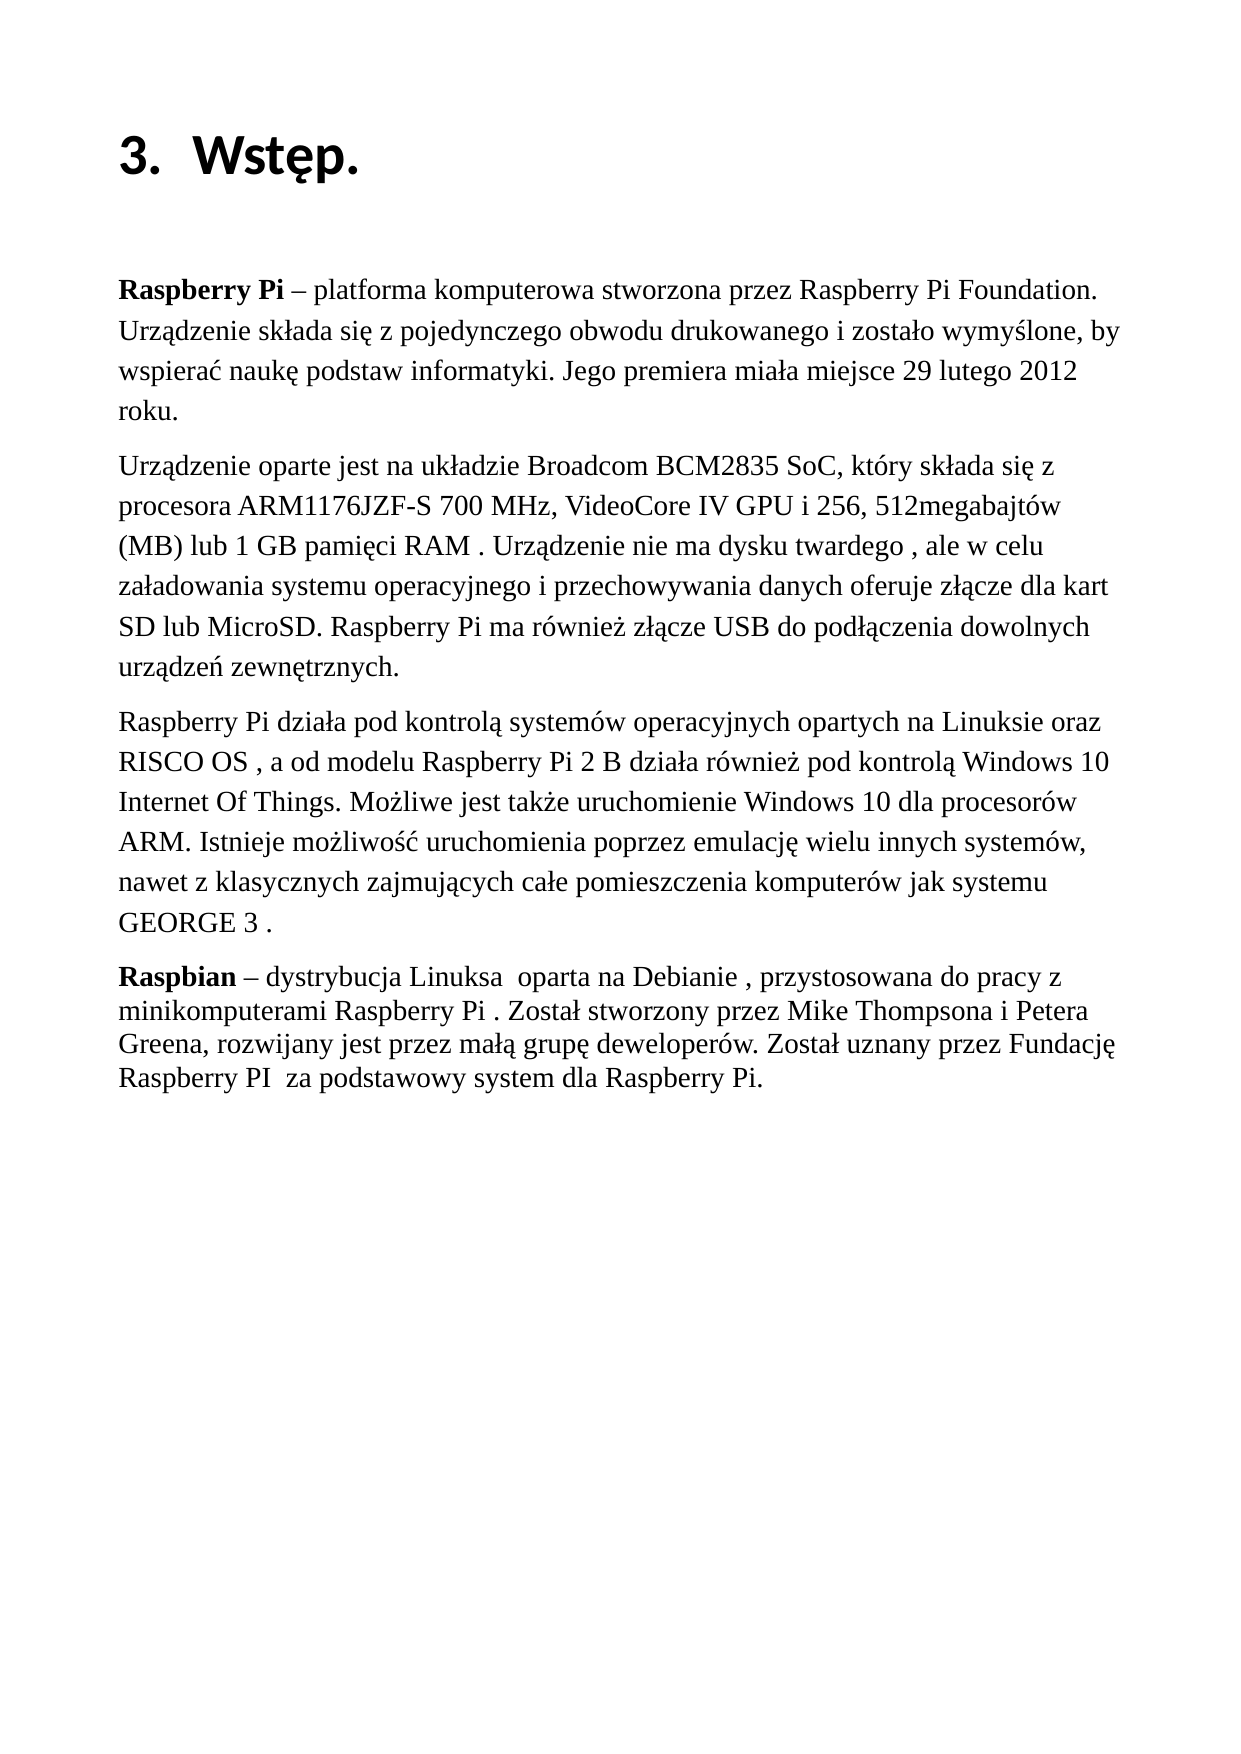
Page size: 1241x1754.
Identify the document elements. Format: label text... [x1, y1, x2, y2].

text Raspberry Pi działa pod kontrolą systemów operacyjnych opartych na Linuksie oraz RISCO OS , a od modelu Raspberry Pi 2 B działa również pod kontrolą Windows 10 Internet Of Things. Możliwe jest także uruchomienie Windows 10 dla procesorów ARM. Istnieje możliwość uruchomienia poprzez emulację wielu innych systemów, nawet z klasycznych zajmujących całe pomieszczenia komputerów jak systemu GEORGE 3 . [118, 704, 1122, 938]
subtitle Wstęp. [118, 118, 1122, 189]
text Raspberry Pi – platforma komputerowa stworzona przez Raspberry Pi Foundation. Urządzenie składa się z pojedynczego obwodu drukowanego i zostało wymyślone, by wspierać naukę podstaw informatyki. Jego premiera miała miejsce 29 lutego 2012 roku. [118, 272, 1122, 427]
text Urządzenie oparte jest na układzie Broadcom BCM2835 SoC, który składa się z procesora ARM1176JZF-S 700 MHz, VideoCore IV GPU i 256, 512megabajtów (MB) lub 1 GB pamięci RAM . Urządzenie nie ma dysku twardego , ale w celu załadowania systemu operacyjnego i przechowywania danych oferuje złącze dla kart SD lub MicroSD. Raspberry Pi ma również złącze USB do podłączenia dowolnych urządzeń zewnętrznych. [118, 448, 1122, 682]
text Raspbian – dystrybucja Linuksa oparta na Debianie , przystosowana do pracy z minikomputerami Raspberry Pi . Został stworzony przez Mike Thompsona i Petera Greena, rozwijany jest przez małą grupę deweloperów. Został uznany przez Fundację Raspberry PI za podstawowy system dla Raspberry Pi. [118, 959, 1122, 1094]
